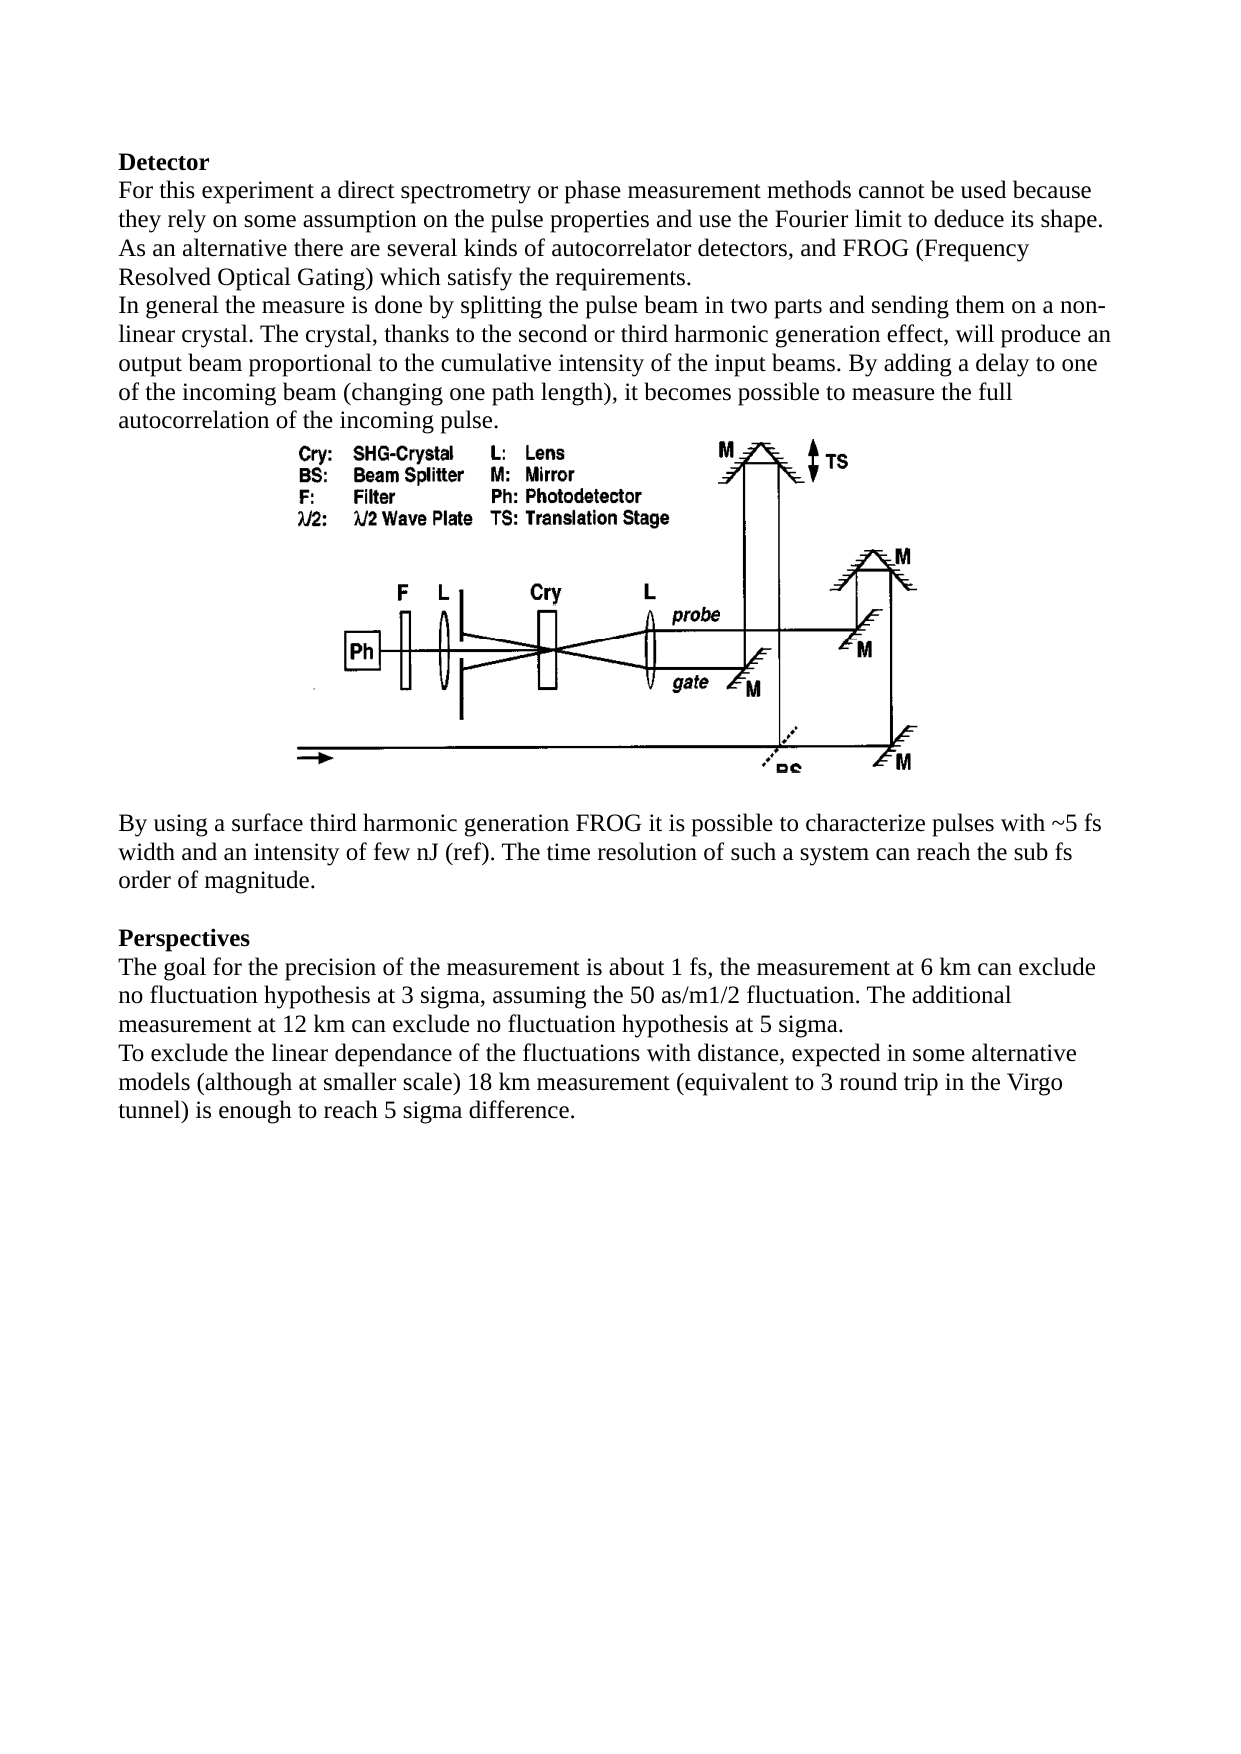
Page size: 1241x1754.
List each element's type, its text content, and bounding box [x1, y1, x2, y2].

text For this experiment a direct spectrometry or phase measurement methods cannot be used because they rely on some assumption on the pulse properties and use the Fourier limit to deduce its shape. [118, 176, 1122, 233]
text Detector [118, 147, 1122, 176]
text As an alternative there are several kinds of autocorrelator detectors, and FROG (Frequency Resolved Optical Gating) which satisfy the requirements. [118, 233, 1122, 291]
text The goal for the precision of the measurement is about 1 fs, the measurement at 6 km can exclude no fluctuation hypothesis at 3 sigma, assuming the 50 as/m1/2 fluctuation. The additional measurement at 12 km can exclude no fluctuation hypothesis at 5 sigma. [118, 952, 1122, 1038]
text Perspectives [118, 923, 1122, 952]
text By using a surface third harmonic generation FROG it is possible to characterize pulses with ~5 fs width and an intensity of few nJ (ref). The time resolution of such a system can reach the sub fs order of magnitude. [118, 808, 1122, 894]
text In general the measure is done by splitting the pulse beam in two parts and sending them on a non-linear crystal. The crystal, thanks to the second or third harmonic generation effect, will produce an output beam proportional to the cumulative intensity of the input beams. By adding a delay to one of the incoming beam (changing one path length), it becomes possible to measure the full autocorrelation of the incoming pulse. [118, 291, 1122, 434]
picture [297, 439, 918, 773]
text To exclude the linear dependance of the fluctuations with distance, expected in some alternative models (although at smaller scale) 18 km measurement (equivalent to 3 round trip in the Virgo tunnel) is enough to reach 5 sigma difference. [118, 1038, 1122, 1124]
